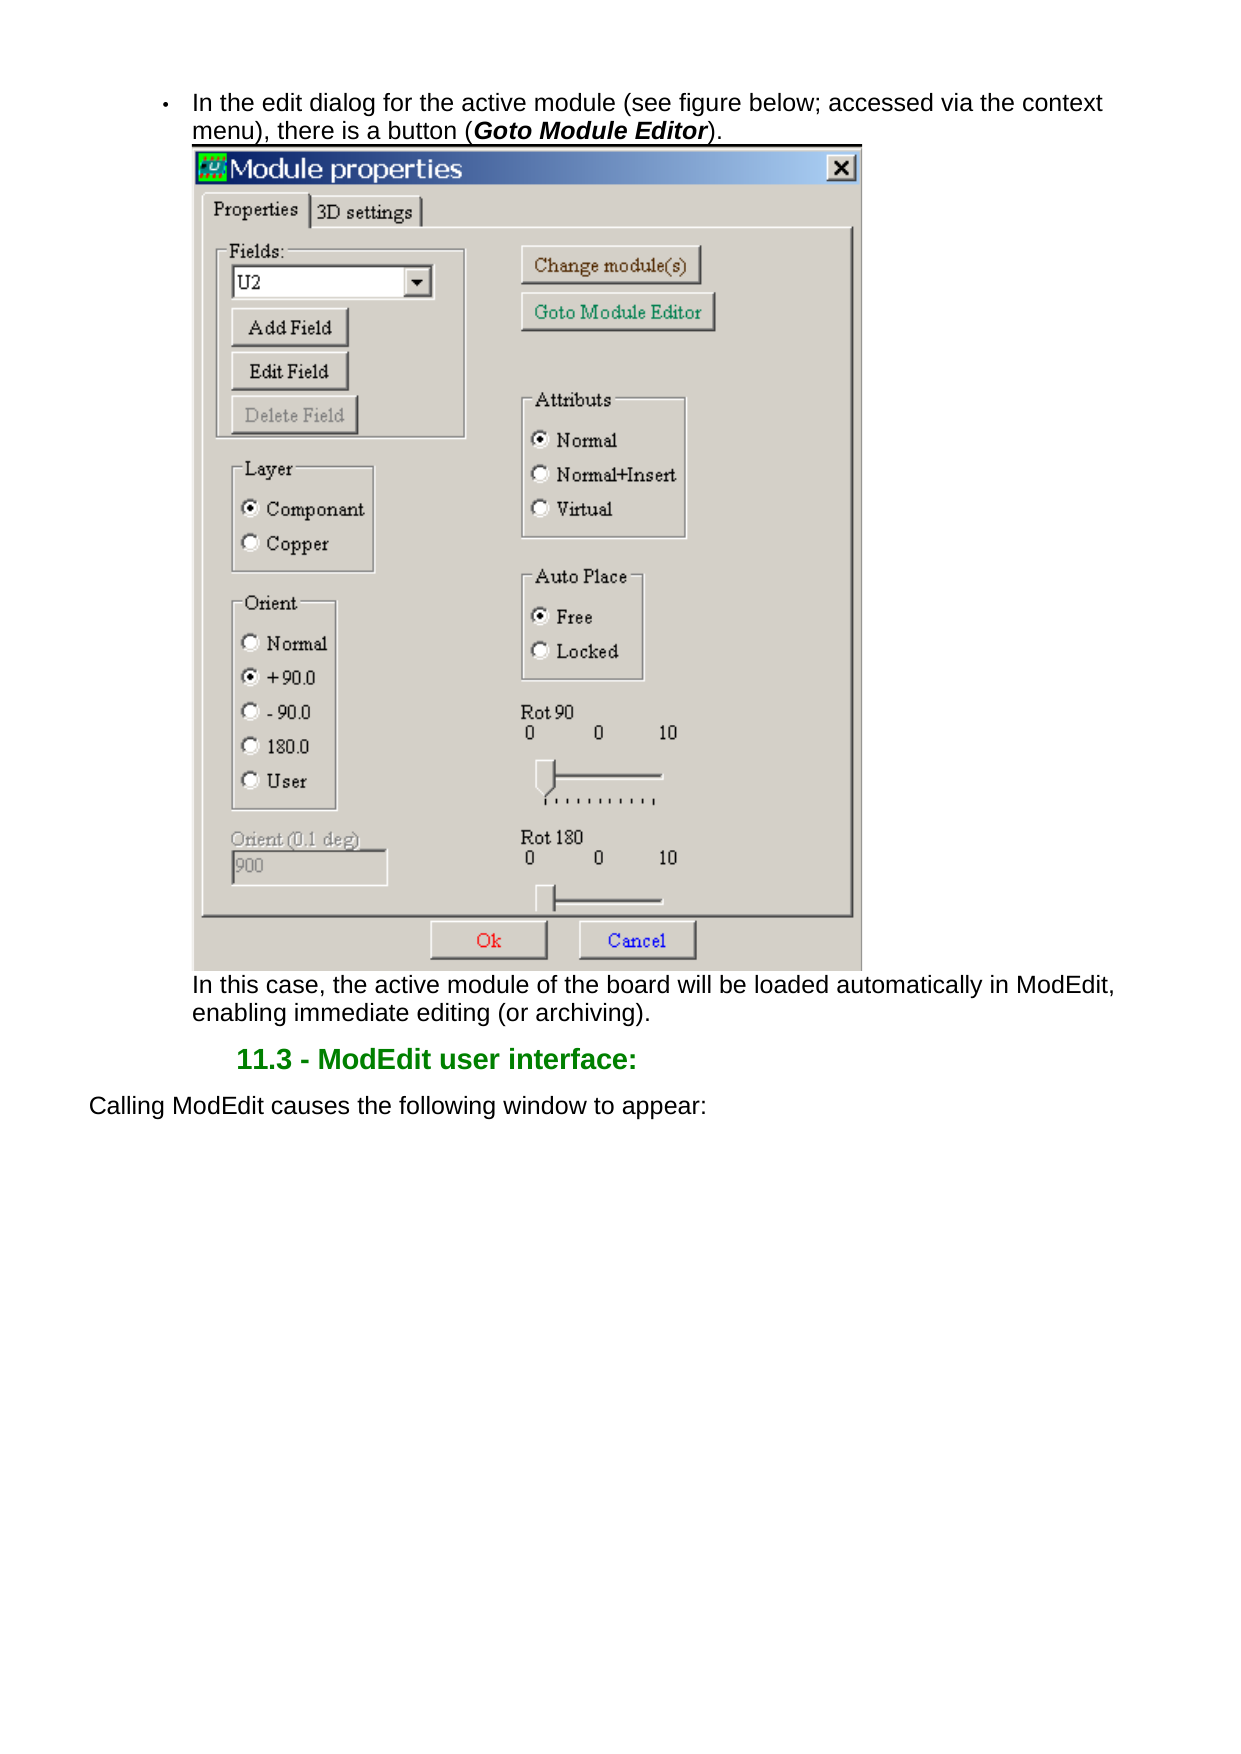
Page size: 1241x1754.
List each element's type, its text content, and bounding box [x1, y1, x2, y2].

list In the edit dialog for the active module (see figure below; accessed via the context menu), there is a button (Goto Module Editor). In this case, the active module of the board will be loaded automatically in ModEdit, enabling immediate editing (or archiving). [162, 88, 1152, 1027]
text Calling ModEdit causes the following window to appear: [88, 1092, 1152, 1120]
picture [191, 144, 863, 971]
subtitle ModEdit user interface: [162, 1043, 1152, 1076]
